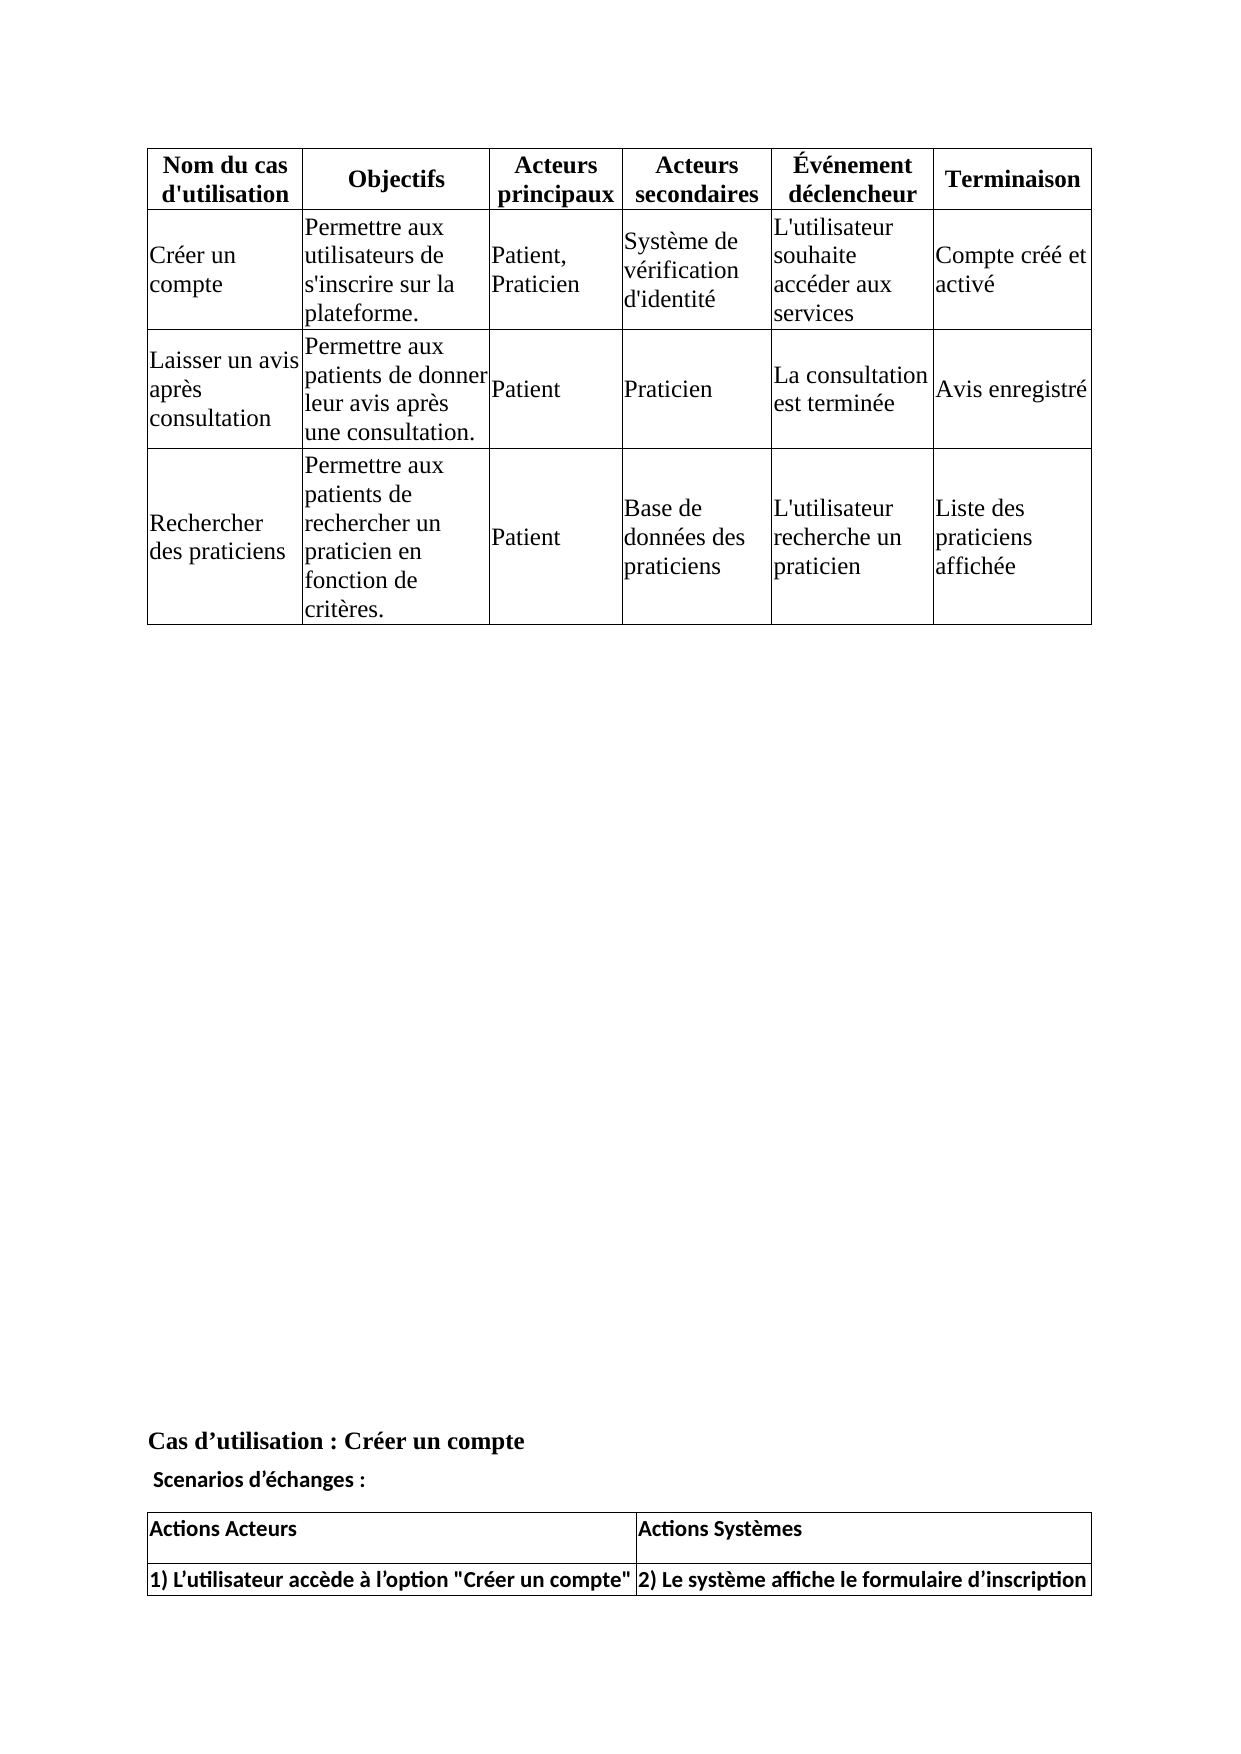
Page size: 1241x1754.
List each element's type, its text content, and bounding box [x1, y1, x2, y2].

table_cell Patient [490, 330, 622, 448]
text Scenarios d’échanges : [148, 1465, 1093, 1493]
table_header Acteurs principaux [490, 149, 622, 209]
table_cell Avis enregistré [934, 330, 1091, 448]
table_cell Permettre aux patients de donner leur avis après une consultation. [303, 330, 489, 448]
table_header Actions Acteurs [148, 1513, 636, 1562]
table_cell Compte créé et activé [934, 210, 1091, 328]
table_cell Permettre aux patients de rechercher un praticien en fonction de critères. [303, 449, 489, 624]
table_header Actions Systèmes [637, 1513, 1091, 1562]
table_cell 1) L’utilisateur accède à l’option "Créer un compte" [148, 1564, 636, 1594]
table_cell Liste des praticiens affichée [934, 449, 1091, 624]
table_cell Patient [490, 449, 622, 624]
table_cell Patient, Praticien [490, 210, 622, 328]
table_header Nom du cas d'utilisation [148, 149, 302, 209]
table_cell Créer un compte [148, 210, 302, 328]
table_cell Praticien [623, 330, 771, 448]
table_cell 2) Le système affiche le formulaire d’inscription [637, 1564, 1091, 1594]
table_cell L'utilisateur souhaite accéder aux services [772, 210, 933, 328]
table_cell Base de données des praticiens [623, 449, 771, 624]
table_cell Laisser un avis après consultation [148, 330, 302, 448]
table_header Acteurs secondaires [623, 149, 771, 209]
table_cell Système de vérification d'identité [623, 210, 771, 328]
subtitle Cas d’utilisation : Créer un compte [148, 1426, 1093, 1455]
table_header Terminaison [934, 149, 1091, 209]
table_header Événement déclencheur [772, 149, 933, 209]
table_cell Rechercher des praticiens [148, 449, 302, 624]
table_cell La consultation est terminée [772, 330, 933, 448]
table_cell Permettre aux utilisateurs de s'inscrire sur la plateforme. [303, 210, 489, 328]
table_cell L'utilisateur recherche un praticien [772, 449, 933, 624]
table_header Objectifs [303, 149, 489, 209]
